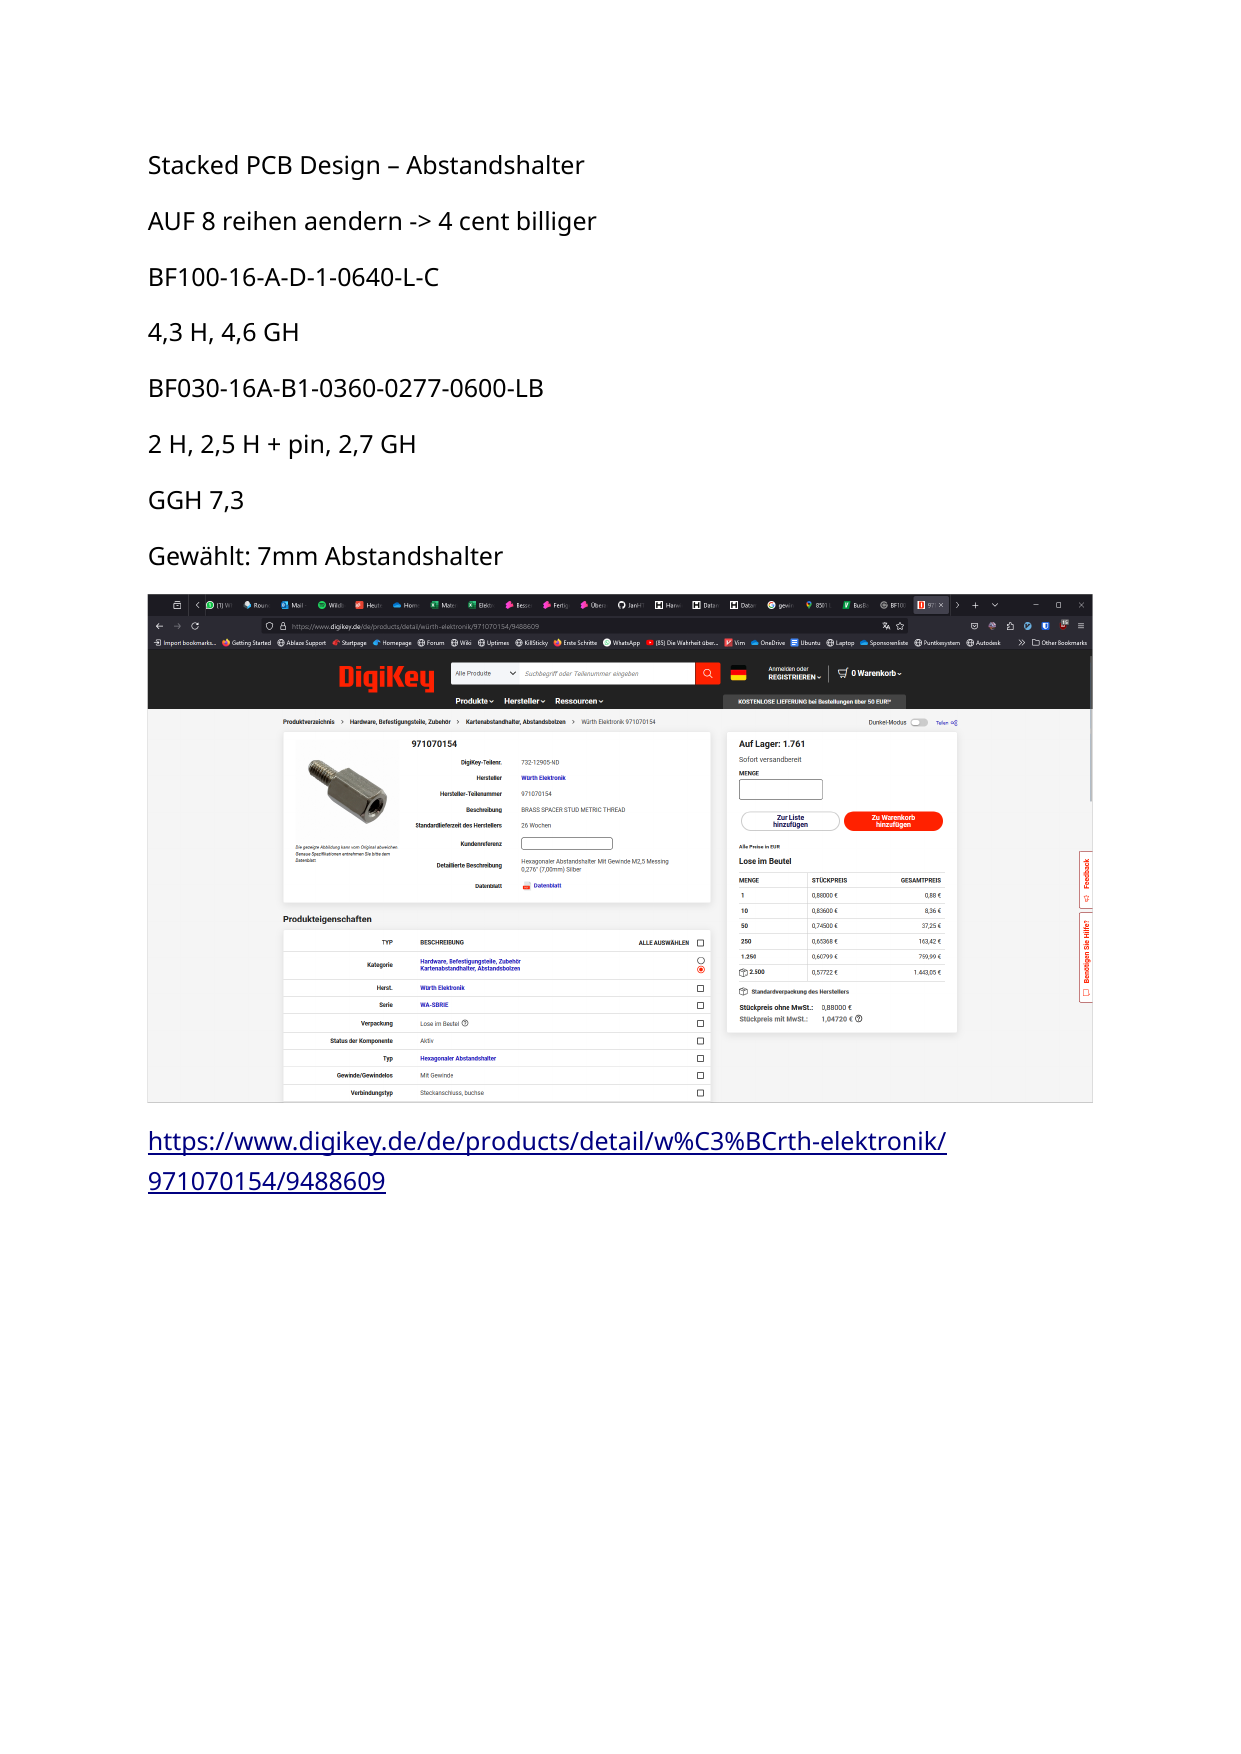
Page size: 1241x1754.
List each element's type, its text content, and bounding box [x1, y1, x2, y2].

text https://www.digikey.de/de/products/detail/w%C3%BCrth-elektronik/971070154/9488609 [148, 1124, 1093, 1197]
text 2 H, 2,5 H + pin, 2,7 GH [148, 427, 1093, 461]
text Stacked PCB Design – Abstandshalter [148, 148, 1093, 182]
text 4,3 H, 4,6 GH [148, 315, 1093, 349]
text BF100-16-A-D-1-0640-L-C [148, 259, 1093, 293]
text Gewählt: 7mm Abstandshalter [148, 538, 1093, 572]
text GGH 7,3 [148, 483, 1093, 517]
text BF030-16A-B1-0360-0277-0600-LB [148, 371, 1093, 405]
text AUF 8 reihen aendern -> 4 cent billiger [148, 203, 1093, 237]
